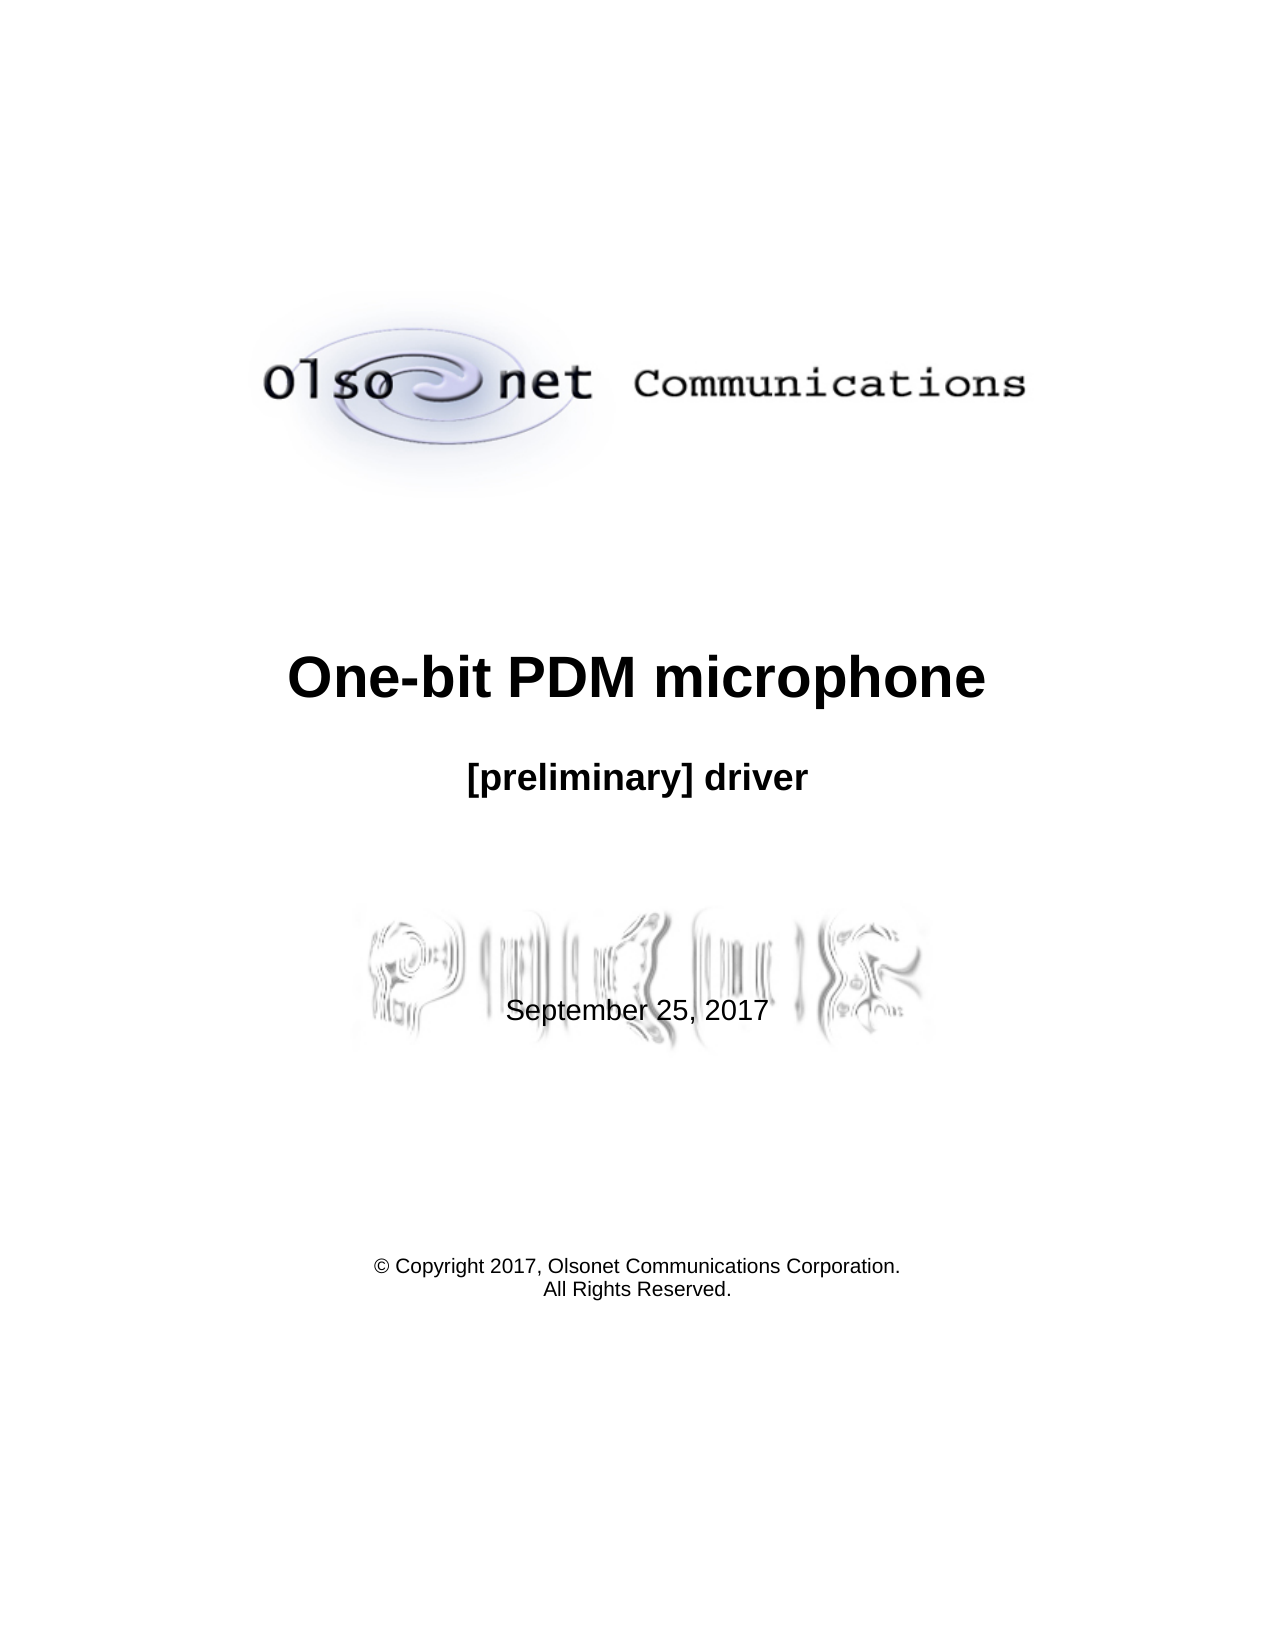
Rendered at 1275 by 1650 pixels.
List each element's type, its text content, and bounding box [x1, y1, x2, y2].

subtitle [preliminary] driver [210, 757, 1065, 798]
text All Rights Reserved. [210, 1278, 1065, 1301]
picture [241, 291, 1034, 498]
picture [331, 884, 954, 1116]
text September 25, 2017 [210, 994, 330, 1026]
text © Copyright 2017, Olsonet Communications Corporation. [210, 1254, 1065, 1278]
text September 25, 2017 [955, 994, 1065, 1026]
subtitle One-bit PDM microphone [210, 645, 1065, 710]
